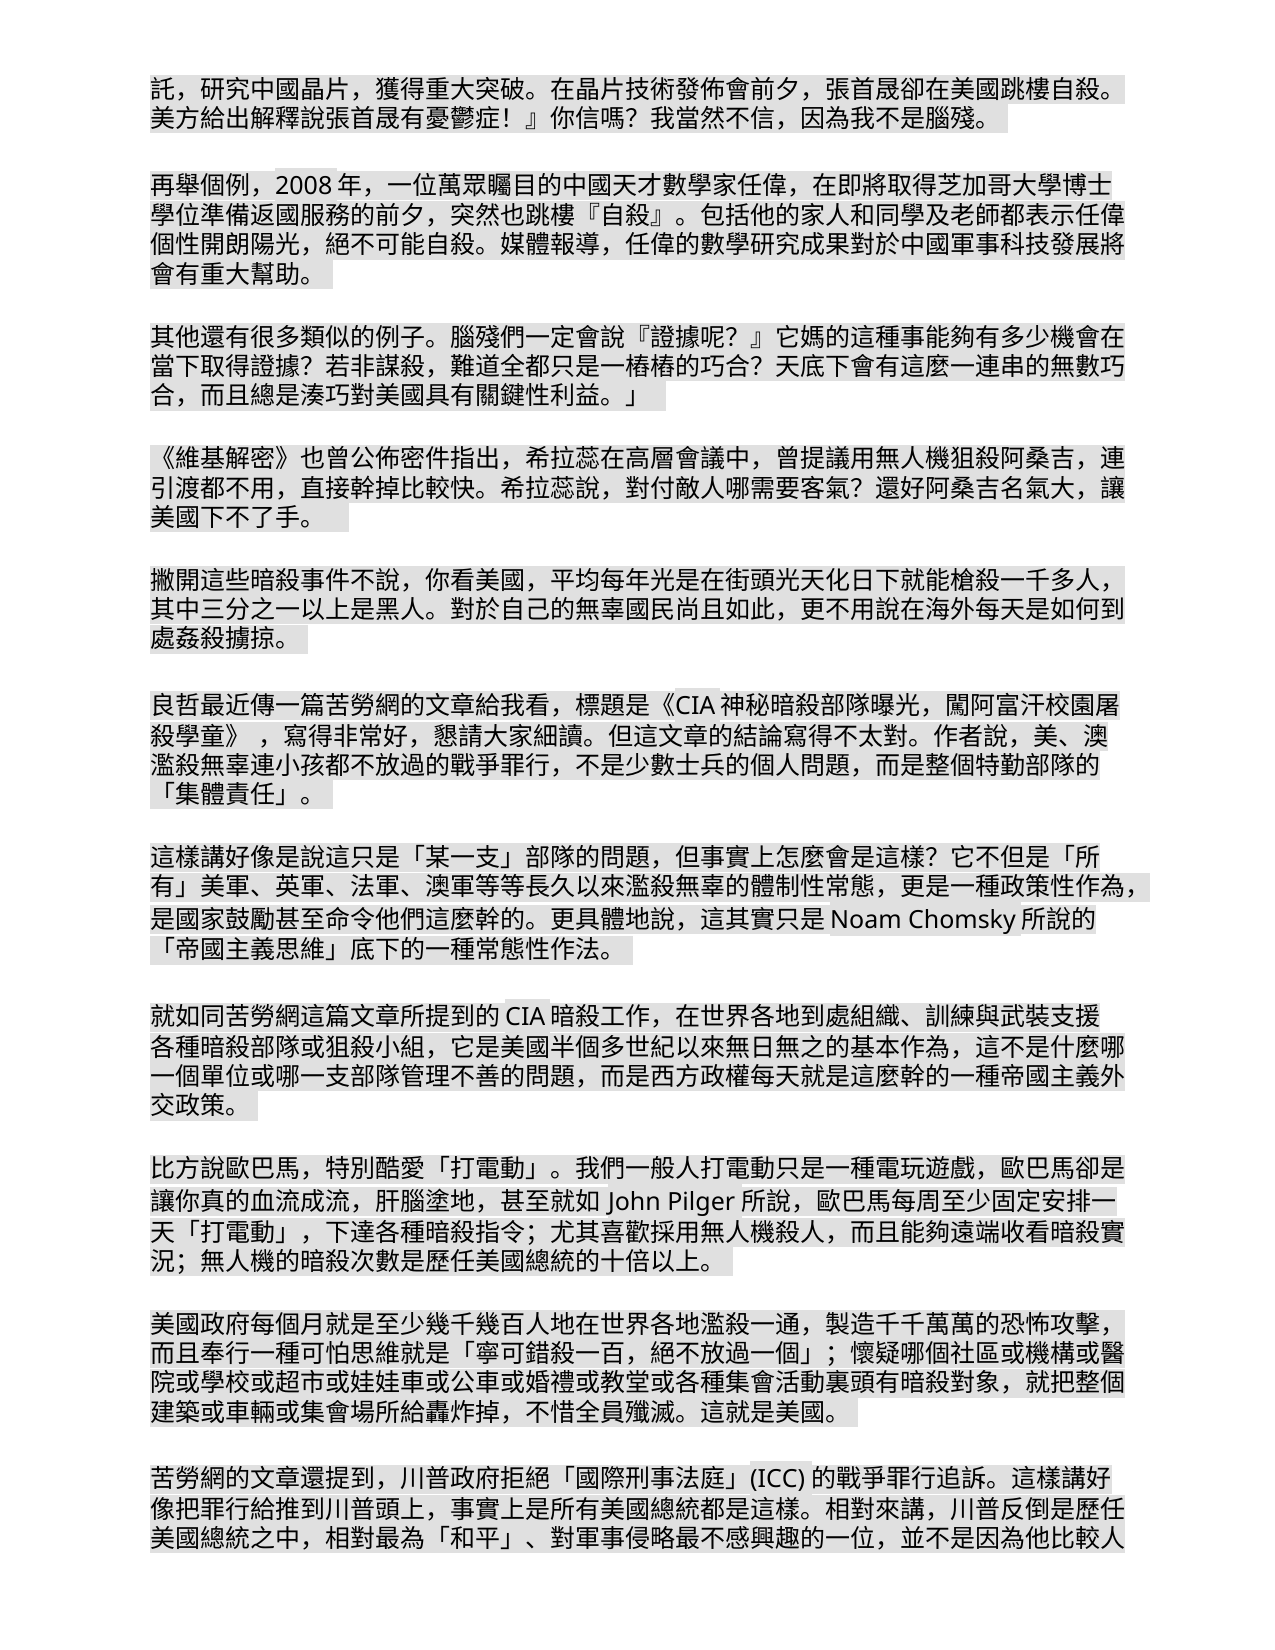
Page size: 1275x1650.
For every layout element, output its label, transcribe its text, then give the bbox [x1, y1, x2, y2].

text 人類的智商到底是怎麼了？ 陳真 2021. 01. 07. 所謂「罄竹難書」，我常覺得，即便我是千手觀音，每天同時有一千雙手日夜不停地寫，也寫不完台灣這麼一個小島內的無數醜事，更不用說整個世界的各種罪行了。 最近兩天，香港政府逮捕了一些一心製造香港動亂的CIA走狗，美國及一些西方國家及整個西方媒體馬上跳出來民主自由與人權地喊個不停。台灣也是，主掌所謂「監察院」以及什麼「國家人權委員會」的陳菊，馬上大力「聲援」，高喊捍衛民主與人權，實在有夠荒唐！這樣一種鬼扯蛋，究竟要鬼扯到幾時？ 事實上，西方的嚴刑峻法根本不是軟趴趴的香港政府所能望其項背。比方說，聽說剛剛有一群美國「太陽花」人士衝入國會 (我還沒看新聞)，結果呢？我們來猜吧！ 你覺得美國國會主席及各黨派領袖們會出面接待嗎？會讓這些「民主鬥士」在國會隨他們高興住上幾星期嗎？隔天會一一向他們逐個鞠躬握手致意，還問他們晚上睡得好不好、會不會太冷或太熱嗎？美國學界會傾巢而出歌頌這些大腸花「民主鬥士」、說是偉大的「學運」或「社運」嗎？會一一記錄其言行、出書歌頌並收錄教科書嗎？媒體會完全一面倒地痛罵警察、並且歌頌大腸花人士、把他們捧為英雄偶像嗎？美國各大校園會瘋狂響應、把大腸花人士當成偶像嗎？ 今天，如果衝入國會是發生在那些美國還無法控制的國家，美國馬上就會發武器給暴民們去「捍衛民主」了，萬一捍衛不了，美軍特種部隊就會出動幫忙捍衛，把不聽話的政權給打下來，換上一群人渣傀儡上台。黎巴嫩駐聯合國代表 Mohamad Safa 剛剛寫的一段話很好笑。他說，「如果美國看到美國正在對美國的所作所為，美國肯定會派兵入侵美國，並從美國暴政的手中解放美國。」 可是，事實上，當同樣的事真的發生在美國時，別說讓你在國會打砸搶順便住上一個月，就在衝撞的過程中，美國警察就會對你開槍了。而且，衝撞者事後絕對都會遭到司法嚴懲，一個也跑不了，甚至會說你是恐怖份子，把你及你家人都抓去刑求灌水，逼你供出同夥。 對於這種小規模的抗議，尚且如此鐵腕，倘若是發生類似香港那樣一種瘋狂等級的全面暴亂，在西方國家，特別是美國，絕對是當場殺無赦；至於帶頭者或煽動者，別說幾十年牢獄之災與各種刑求及抄家滅族式的株連絕對跑不掉，甚至槍斃或暗殺都有可能。 講到暗殺，根本就是美國的常態手段。比方說，2016年川普和希拉蕊競選美國總統，競選期間，阿桑吉的《維基解密》公佈希拉蕊數萬封電子郵件，裏頭包括各種滔天罪行，例如柯林頓與希拉蕊接受數千萬美元之賄賂、武裝支援ISIS等等等。 不久之後，短短一個月之內，接連發生五、六樁暗殺事件或所謂「意外死亡」，幾個當事人居然統統都接連死於非命。比方說，準備為希拉蕊受賄事件出席作證的聯合國大會（UN General Assembly）前主席約翰·阿什（John Ashe），就在作證前夕，居然天佑希拉蕊，這位美籍的黑人老兄在健身時，竟然就在四下無人之際，被啞鈴給壓斷了喉嚨，當場一命嗚呼。 還有一位，也是在選舉期間死於非命。我記得我曾經寫過，叫做Seth Conrad Rich，跟希拉蕊同屬民主黨，是民主黨全國委員會的數據資料主管，居然光天化日下在自家門口被人槍殺。阿桑吉出面證實 Rich就是希拉蕊郵件的爆料人，《維基解密》因此公開懸賞，希望知情者能夠提供他被暗殺的詳情。 類似的例子數不清，光是和柯林頓與希拉蕊相關的就有四、五十件命案。我不是說統統一定都是暗殺，但是，若要說這些人只是很湊巧地一個個接連莫名其妙被人殺掉或「自殺」，你信嗎？ 很多國安等級的中國科學家也一樣，在美國紛紛死於非命或「自殺」，你相信這只是「意外」死亡嗎？請再仔細讀一讀我寫的《你準備好當人肉炸彈了嗎？》： https://bit.ly/3s3YS0m 我剪其中幾段給大家看： 「匹茲堡大學醫學院37歲的華裔研究助理教授劉冰，在取得新冠肺炎『非常重大的發現』前夕，遭一名男子槍斃身亡，上周末被發現陳屍在賓州羅斯鎮住處。劉冰身中數槍，頭、頸、軀幹皆有致命傷；兇嫌先到劉冰家中將其殺害，再回到自己的車上，持槍轟腦自殺。目前還無法得知兇嫌身分及殺人動機。匹茲堡大學醫學院發表聲明指出：劉冰即將取得有關新型冠狀病毒的『重大發現』，該發現將有助於我們理解感染病毒時，細胞的反應機制以及後續併發症的細胞基礎。 美國經常殺害敵國的科學家，這不是新鮮事。比方說，中國最頂尖的天才科學家之一張首晟，當代諾貝爾物理獎的熱門候選人，居然在美國住處跳樓『自殺』！！而且就在同一天，華為公主孟晚舟被加拿大政府逮捕 (正確來說是綁架，因為那是欲加之罪，何患無辭)！據張首晟同事說，自殺前一天，FBI 前往張首晟史丹佛大學的辦公室進行『拜會』。 可別跟我說這又是巧合。據媒體報導，『當年 (即2018年) 9月，張首晟接受華為公司委託，研究中國晶片，獲得重大突破。在晶片技術發佈會前夕，張首晟卻在美國跳樓自殺。美方給出解釋說張首晟有憂鬱症！』你信嗎？我當然不信，因為我不是腦殘。 再舉個例，2008年，一位萬眾矚目的中國天才數學家任偉，在即將取得芝加哥大學博士學位準備返國服務的前夕，突然也跳樓『自殺』。包括他的家人和同學及老師都表示任偉個性開朗陽光，絕不可能自殺。媒體報導，任偉的數學研究成果對於中國軍事科技發展將會有重大幫助。 其他還有很多類似的例子。腦殘們一定會說『證據呢？』它媽的這種事能夠有多少機會在當下取得證據？若非謀殺，難道全都只是一樁樁的巧合？天底下會有這麼一連串的無數巧合，而且總是湊巧對美國具有關鍵性利益。」 《維基解密》也曾公佈密件指出，希拉蕊在高層會議中，曾提議用無人機狙殺阿桑吉，連引渡都不用，直接幹掉比較快。希拉蕊說，對付敵人哪需要客氣？還好阿桑吉名氣大，讓美國下不了手。 撇開這些暗殺事件不說，你看美國，平均每年光是在街頭光天化日下就能槍殺一千多人，其中三分之一以上是黑人。對於自己的無辜國民尚且如此，更不用說在海外每天是如何到處姦殺擄掠。 良哲最近傳一篇苦勞網的文章給我看，標題是《CIA神秘暗殺部隊曝光，闖阿富汗校園屠殺學童》 ，寫得非常好，懇請大家細讀。但這文章的結論寫得不太對。作者說，美、澳濫殺無辜連小孩都不放過的戰爭罪行，不是少數士兵的個人問題，而是整個特勤部隊的「集體責任」。 這樣講好像是說這只是「某一支」部隊的問題，但事實上怎麼會是這樣？它不但是「所有」美軍、英軍、法軍、澳軍等等長久以來濫殺無辜的體制性常態，更是一種政策性作為，是國家鼓勵甚至命令他們這麼幹的。更具體地說，這其實只是Noam Chomsky所說的「帝國主義思維」底下的一種常態性作法。 就如同苦勞網這篇文章所提到的CIA暗殺工作，在世界各地到處組織、訓練與武裝支援各種暗殺部隊或狙殺小組，它是美國半個多世紀以來無日無之的基本作為，這不是什麼哪一個單位或哪一支部隊管理不善的問題，而是西方政權每天就是這麼幹的一種帝國主義外交政策。 比方說歐巴馬，特別酷愛「打電動」。我們一般人打電動只是一種電玩遊戲，歐巴馬卻是讓你真的血流成流，肝腦塗地，甚至就如 John Pilger 所說，歐巴馬每周至少固定安排一天「打電動」，下達各種暗殺指令；尤其喜歡採用無人機殺人，而且能夠遠端收看暗殺實況；無人機的暗殺次數是歷任美國總統的十倍以上。 美國政府每個月就是至少幾千幾百人地在世界各地濫殺一通，製造千千萬萬的恐怖攻擊，而且奉行一種可怕思維就是「寧可錯殺一百，絕不放過一個」；懷疑哪個社區或機構或醫院或學校或超市或娃娃車或公車或婚禮或教堂或各種集會活動裏頭有暗殺對象，就把整個建築或車輛或集會場所給轟炸掉，不惜全員殲滅。這就是美國。 苦勞網的文章還提到，川普政府拒絕「國際刑事法庭」(ICC) 的戰爭罪行追訴。這樣講好像把罪行給推到川普頭上，事實上是所有美國總統都是這樣。相對來講，川普反倒是歷任美國總統之中，相對最為「和平」、對軍事侵略最不感興趣的一位，並不是因為他比較人道，而是因為他認為透過戰爭來撈錢、來使「美國再次偉大」太慢了。 政客之無恥這不用說了，但是一般人卻是完全無知，對於西方國家殺害上億人的血腥暴行稱頌讚揚說是捍衛民主自由與人權，對於香港政府針對只不過幾十名違法亂紀的暴亂歹徒與漢奸走狗的一些軟趴趴的法律行動，卻裝模作樣說是「獨裁暴政」，「人權災難」，「人類文明的危機」，他媽的真是有病，怎麼會這麼蠢？人類的智商到底是怎麼了？ ======================= CIA神秘暗殺部隊曝光，闖阿富汗校園屠殺學童 (節錄) 全文及相關圖片與連結請見： https://bit.ly/38hhKkS 陳韋綸 (苦勞網特約編輯) 苦勞網 2020/12/28 美國「The Intercept」網站揭露了中情局培植的暗殺部隊在阿富汗中部濫殺平民。（圖片來源：The Intercept）美國「The Intercept」網站揭露了中情局培植的暗殺部隊在阿富汗中部濫殺平民。（圖片來源：The Intercept） 繼《布雷頓報告》公開澳洲特種部隊濫殺阿富汗平民的罪行之後，美國調查新聞網站「The Intercept」也在12月18日揭露了美國中情局（CIA）在阿富汗當地培植暗殺部隊（Death Squad）(網址：https://bit.ly/38jjuKd)，並且指導、陪同與支援一連串攻擊平民的恐怖行動，至少殺害51位平民，年紀最小的受害者甚至只有8歲。 長年於阿富汗從事報導工作的澳洲籍記者奎提（Andrew Quilty），採訪了50多位當地居民，其中包含生還者、目擊者與受害者家屬，並向當地官員與美國中情局顧問求證後，揭露名為「01」的阿富汗民兵組織於該國中部的瓦爾達克省（Wardak）進行至少10起未列入官方紀錄的夜間突襲行動。 暗殺部隊屠殺平民 孩童也不放過 根據這篇名為《美國中情局在阿富汗的暗殺部隊》（The CIA's Afghan Death Squads）的報導揭露「01」暗殺部隊在瓦爾達克的那爾赫（Nerkh）、查克（Chak）、薩達巴德（Sayedabad）與戴米爾達德（Daymirdad）等四個地區，針對平民展開一連串的屠殺、處決、斷手斷腳、綁架，甚至攻擊醫療設施與轟炸平民住宅。 報導描述，「01」暗殺部隊在一次2018年12月的突襲行動中，趁夜破門闖入瓦爾達克省的一間伊斯蘭學校，槍殺12位9歲至18歲不等的學童。 報導指出，「01」暗殺部隊在阿富汗中部的恐攻行動次數至少高達10次，喪生的平民少說也有51位，但是這些受害者絕大多數都不是塔利班戰士，更別提與塔利班組織之間存在任何正式關係，然而闖入伊斯蘭學校殺害學童，更像殺雞儆猴，以及根除未來可能成為塔利班戰士的幼苗——儘管根據報導，這些學童大多因為來自貧窮家庭或偏遠地區，因此必須居住學校宿舍。 除了阿富汗中部的「01」暗殺部隊，在該國東部、南部與東北部分別也有相同的「02」、「03」與「04」暗殺部隊。根據奎提的報導，阿富汗情報部門國家安全局（NDS）與國安顧問都對暗殺部隊的運作無權置喙，美國中情局才是實際上運籌帷幄的幕後黑手，其涉入程度之深，不僅侷限於訓練，美國中情局有權指定攻擊目標、於任務前進行簡報，其人員更在突襲任務中與阿富汗暗殺部隊共同行動。「阿富汗與美國人員乘坐美國直升機，在夜晚往來村落之間。突襲行動時，美國的戰機在上空呼嘯，提供足以致命的火力支援，攻擊目標包括診所、伊斯蘭學校宿舍，甚至是民居。」 瓦爾達克地方議會主席塔希里（Akhtar Mohammad Tahiri）在受訪時不滿地表示：美國凌駕戰時守則與國際人權法之上，「宛如恐怖份子般行事，恣意展示恐怖與暴力，彷彿認為這樣才能建立秩序。」 2016年，奎提拍攝一名阿富汗病患在無國界醫生組織醫院中等待手術的過程中遭美軍空襲。（圖片來源：BBC）2016年，奎提拍攝一名阿富汗病患在無國界醫生組織醫院中等待手術的過程中遭美軍空襲。（圖片來源：BBC） 從反共到反恐 CIA扶植暗殺部隊歷史悠久 美國中情局在世界各地訓練、提供武器、資助民兵組織的歷史悠久。創立於冷戰期間的美國中情局，在希臘、古巴、越南、寮國與中美洲都曾支持反共武裝部隊。在阿富汗，為了阻止蘇聯入侵，美國中情局於1980年代開始支持當地的聖戰者（mujahedeen）。 2001年911恐攻事件後，美國以「反恐」為由發動阿富汗戰爭，美國中情局涉入阿富汗更是達到前所未見的程度。美國吹哨者史諾登（Edward Snowden）揭露的文件指出：美國2013年情報預算的5%、合計超過25億美元都用在「秘密行動」上，其中便包括中情局在阿富汗建立暗殺部隊、選擇攻擊目標、監督任務，甚至借調美軍特勤部隊提供空中支援。 止戰誓言背後...秘密行動取代正規軍 即將邁入第20年的阿富汗戰爭，是美國歷史上最長的戰事，至今耗費已突破8,200億美元，死傷美軍更超過3,500人，無論歐巴馬或是即將卸任美國總統的川普，都曾公開承諾「撤軍阿富汗」，明年即將就任的拜登也在競選期間誓言「終止永無止盡的戰爭」，但實際上真是如此嗎？ 檢視歐、川、拜三人的阿富汗策略：2014年，歐巴馬宣布將把3萬多名駐阿富汗美軍裁撤至9,800人，同時卻大幅增加秘密的無人機轟炸行動。相較於發起阿富汗戰爭的小布希，歐巴馬執政期間的無人機轟炸次數增加了10倍。在阿富汗，2016年，美國無人機空襲次數較前一年增加40%，達到1,300多起，死傷數至少超過2,300人，其中包括一百多位平民。 美軍撤出阿富汗也是川普的競選承諾。2018年起，川普政府與塔利班組織展開談判，直至2020年2月29日，美國與塔利班簽署《杜哈和平協議》，並宣布14個月內美軍完全撤出阿富汗的時程表。奎提注意到：「01」暗殺部隊的活動期間，正值美國－塔利班談判之際，《杜哈和平協議》簽署後則幾乎消聲匿跡，因此推斷美國當局利用暗殺部隊於塔利班的勢力範圍展開秘密攻擊，目的是對塔利班施壓，使後者在談判桌上處於劣勢。 於2021年1月就任的拜登的止戰承諾言之鑿鑿，然而他對美國涉入阿富汗的立場也很曖昧。擔任歐巴馬副總統期間，拜登主張「軍事足跡輕量化」，正是拜登說服歐巴馬在阿富汗的反恐行動上採取加倍無人機空襲、增加情報行動，並以更具侵略性的特勤小組破門行動，取代傳統與當地居民建立關係的爭取民心（hearts and minds）策略。 美國進步派期刊《國家》（The Nation）特約記者希爾（Jeet Heer）便言：拜登支持軍事足跡輕量化的立場「很容易讓他變得跟川普一樣，利用美國中情局的秘密行動而非正規軍隊，維持美國在阿富汗的勢力」。相較於正規士兵，秘密行動的民兵無須遵守法規，犯行也更難被追究。 美國戰爭罪的咎責之難 利用秘密民兵組織的另一個問題是，無論是「01」暗殺部隊人員或是美國政府犯下的戰爭罪行，將更難以被咎責。事實上，川普執政期間美國戰爭罪行不僅出現常態化的現象，川普更是強力拒絕國際社會追究美國的舉措，例如制裁調查美國軍隊是否在阿富汗犯下戰爭罪行的國際刑事法院（ICC）官員，拒絕檢察長本索達（Fatou Bensouda）入境美國，甚至特赦因為殺害阿富汗平民而遭定罪或起訴的美軍士兵。美國國務卿蓬佩奧（Mike Pompeo）更是反控國際刑事法院「企圖以違法手段將美國納入其司法管轄權」。 本索達曾在2016年公布國際刑事法院對於美國在阿富汗戰爭罪行的初步報告，指出「2003年至2014年間，美國士兵至少使61名阿富汗囚犯受到酷刑、虐待和侵犯個人尊嚴等對待。」如今美國中情局培植的暗殺部隊濫殺阿富汗人民的醜聞再被揭露，一如當初觸發《布雷頓報告》的軍事社會學家克羅姆普沃茨（Samantha Crompvoets）的提醒：這絕不僅只是「幾顆壞蘋果」的個人行徑，更應追究整個澳洲空降特勤隊的集體責任；同理，在漫長的阿富汗戰爭中，參與反恐聯軍的西方國家，又難道僅有澳洲可能犯下戰爭罪嗎？ ==================== 聯合報社論／陳菊掌監院的成績單：清算、雙標與擴權 (節錄) 2021-01-02 監察院長陳菊日前率監委巡察行政院，不料監委林文程開砲的對象，竟指向馬政府時期「以中華台北名義參與世界衛生大會（ＷＨＡ），犧牲台灣主權」，要求行政院調查過程，而行政院長蘇貞昌也當場表示「全力配合」。可以說，當初外界對新一屆監委立場的質疑完全無誤。監察院只是執政黨的打手，連稱「蚊子院」都嫌過譽。 令人記憶猶新的是，二○一六年蔡政府參與ＷＨＡ的名稱、官員位階，均與馬政府時代一樣，唯一不同的是ＷＨＡ的邀請函註明了「聯合國決議」和「一個中國原則」等字眼，均是馬政府時代所無。甚至扁政府蘇貞昌與蔡英文任正副閣揆時，不但曾派員在「中國台灣」名稱下出席會議，還忙不迭稱謝。如果林文程的說法有理，那應先調查的是扁政府和蔡政府，而不是馬政府。 現在監察院偕同行政院把矛頭指向前朝，可以看出監察院根本無意監督蔡政府，只是想利用監察院這個工具清算前朝。這與上一屆由蔡總統補提名的監委陳師孟等人，把要務放在「辦藍不辦綠」和「除垢」，本質上並無二致。不同的只是如今整個監院都已綠化，清算鬥爭前朝的力道更強。 就在此事件之前，因為反萊豬遭到蔡政府「查水表」的醫師蘇偉碩到監院陳情，要求身兼國家人權委員會主委的陳菊關注政府濫權事件；陳菊卻反問，「蘇偉碩現在行動自如，發言自由，有什麼立即迫害？」還說「沒有庇護問題」。不但當頭澆了蘇偉碩一頭冷水，也重重賞了新成立的國家人權委員會一巴掌。 動輒查水表，甚至夜間傳喚，造成人民恐懼與社會寒蟬，就是政府濫權違法、侵害人權的重大疏失，陳菊竟以「沒有立即迫害」輕描淡寫帶過。曾經是政治犯，且頻頻拿來當從政資產的陳菊，對於政治迫害體驗甚深、知之甚詳；對蘇偉碩被查水表事件澆冷水的原因，只是蘇偉碩在萊豬議題上站在蔡政府對立面罷了。這也令人感嘆，原來在陳菊心中，人權是有雙重標準的。 陳菊對反對黨或異議者的人權裹足，但對以人權之名擴張權力，卻是卯足全力。甫上任就把有高度違憲疑慮的《國家人權委員會職權行使法》草案送進立院。該草案不僅賦予人權會釋憲聲請權，還可以恣意要求一般民眾、私法人和團體配合調查，違者重罰。一部以「人權」為名的法案，卻成了侵犯人權的工具，何其諷刺。 雖然人權會已同意將法案撤回，但這並不意味陳菊和監委們的自知與反省，而是該法案連民進黨立院黨團和司法院都看不下去，甚至拍桌反對；監委撤回法案，只是礙於政治現實，無關是非與良知。至於民進黨立院黨團和司法院為何反對？恐怕更不是基於維護人權或憲政體制，而是唯恐監察權擴張，侵犯自身權力。 陳菊就任監察院長至今，口口聲聲促進廉能與人權，但四個多月來的三張成績單，卻是清算、雙標與擴權；也可以說，就是政黨、派系、個人利益至上。這三張成績單證明過去輿論的憂慮完全成真，陳菊執掌的監察院與人權會，都只是另一個爭奪政治權力和政黨利益的工具。 [150, 75, 1125, 1553]
